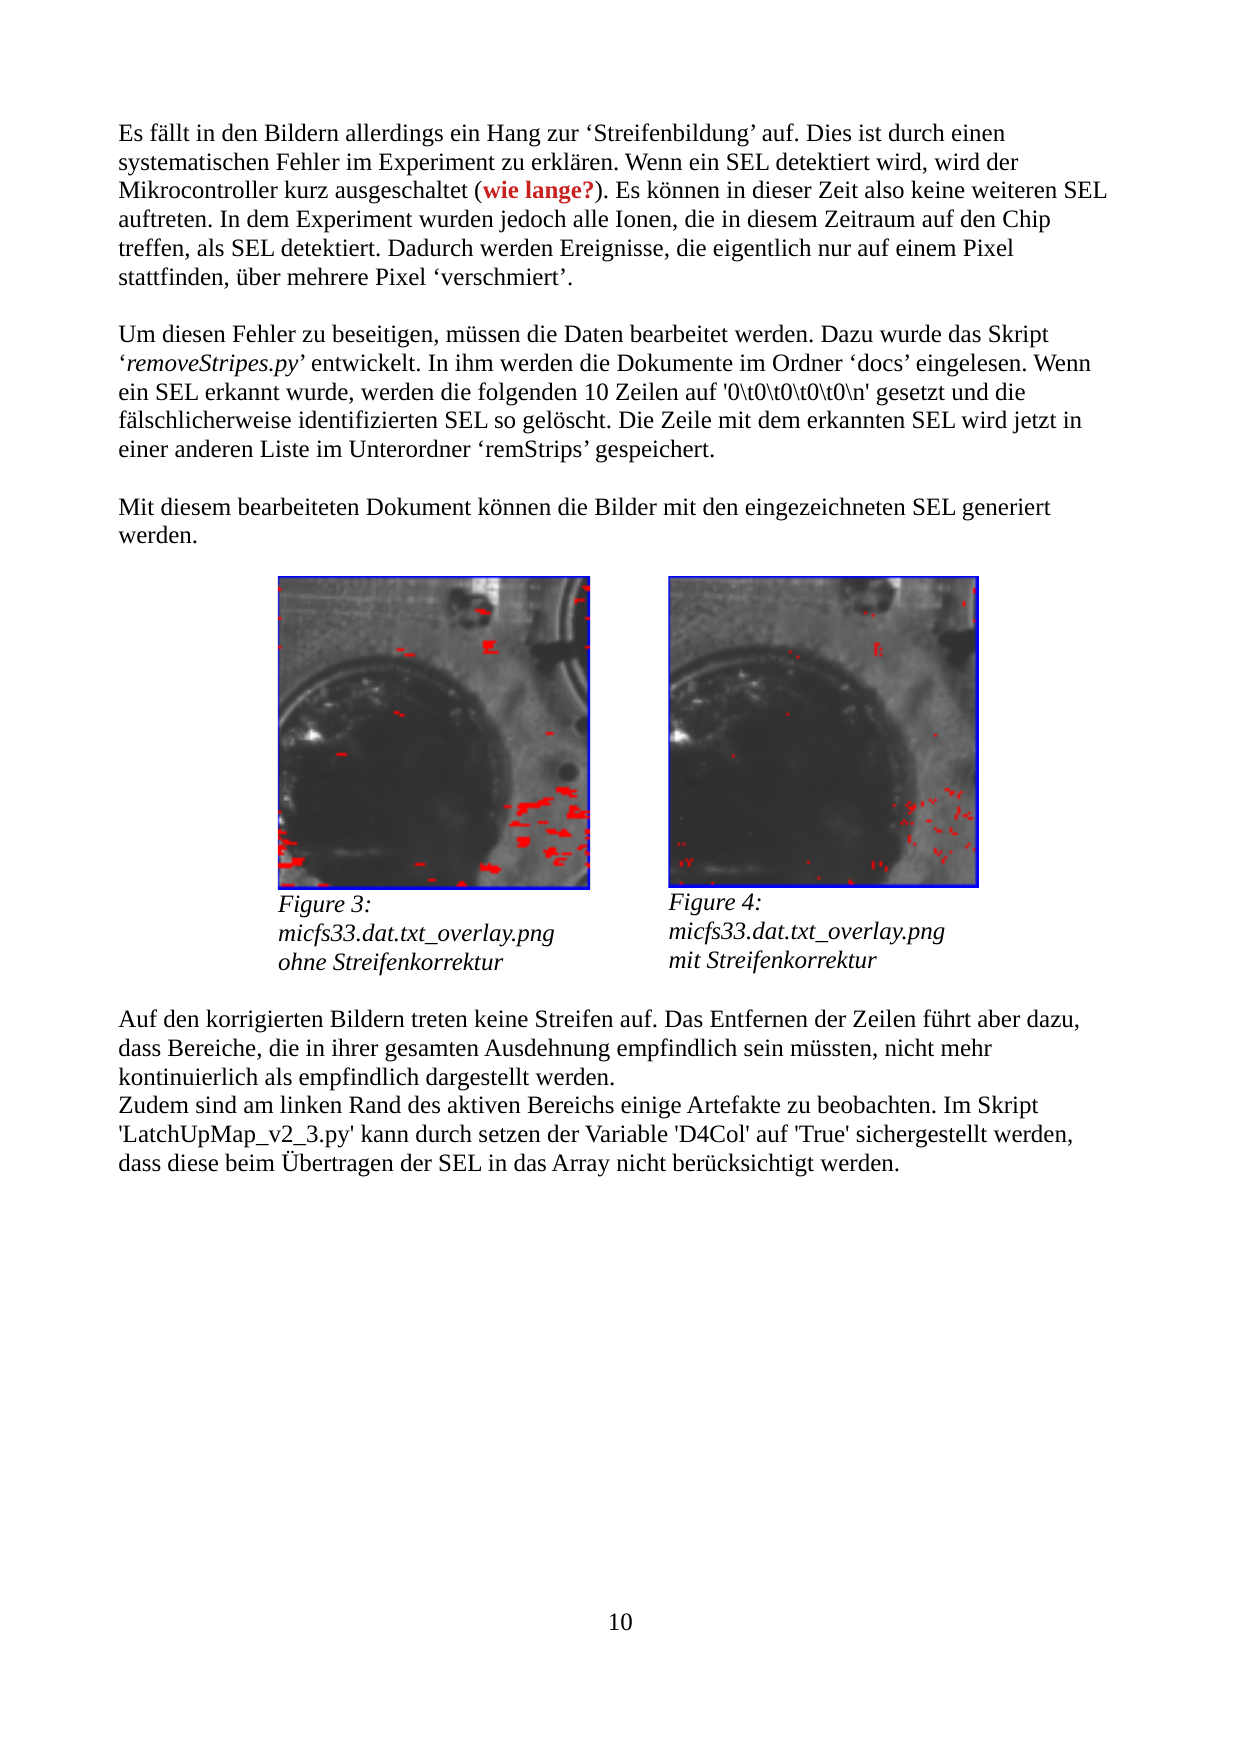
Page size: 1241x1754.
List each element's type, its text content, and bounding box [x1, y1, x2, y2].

text Es fällt in den Bildern allerdings ein Hang zur ‘Streifenbildung’ auf. Dies ist durch einen systematischen Fehler im Experiment zu erklären. Wenn ein SEL detektiert wird, wird der Mikrocontroller kurz ausgeschaltet (wie lange?). Es können in dieser Zeit also keine weiteren SEL auftreten. In dem Experiment wurden jedoch alle Ionen, die in diesem Zeitraum auf den Chip treffen, als SEL detektiert. Dadurch werden Ereignisse, die eigentlich nur auf einem Pixel stattfinden, über mehrere Pixel ‘verschmiert’. [118, 118, 1122, 291]
picture [277, 576, 591, 890]
text Auf den korrigierten Bildern treten keine Streifen auf. Das Entfernen der Zeilen führt aber dazu, dass Bereiche, die in ihrer gesamten Ausdehnung empfindlich sein müssten, nicht mehr kontinuierlich als empfindlich dargestellt werden. [118, 1004, 1122, 1091]
text Um diesen Fehler zu beseitigen, müssen die Daten bearbeitet werden. Dazu wurde das Skript ‘removeStripes.py’ entwickelt. In ihm werden die Dokumente im Ordner ‘docs’ eingelesen. Wenn ein SEL erkannt wurde, werden die folgenden 10 Zeilen auf '0\t0\t0\t0\t0\n' gesetzt und die fälschlicherweise identifizierten SEL so gelöscht. Die Zeile mit dem erkannten SEL wird jetzt in einer anderen Liste im Unterordner ‘remStrips’ gespeichert. [118, 319, 1122, 463]
text Figure 4: micfs33.dat.txt_overlay.png mit Streifenkorrektur [668, 888, 979, 973]
text Mit diesem bearbeiteten Dokument können die Bilder mit den eingezeichneten SEL generiert werden. [118, 492, 1122, 549]
picture [668, 576, 979, 888]
text Figure 3: micfs33.dat.txt_overlay.png ohne Streifenkorrektur [278, 890, 590, 976]
text Zudem sind am linken Rand des aktiven Bereichs einige Artefakte zu beobachten. Im Skript 'LatchUpMap_v2_3.py' kann durch setzen der Variable 'D4Col' auf 'True' sichergestellt werden, dass diese beim Übertragen der SEL in das Array nicht berücksichtigt werden. [118, 1091, 1122, 1177]
